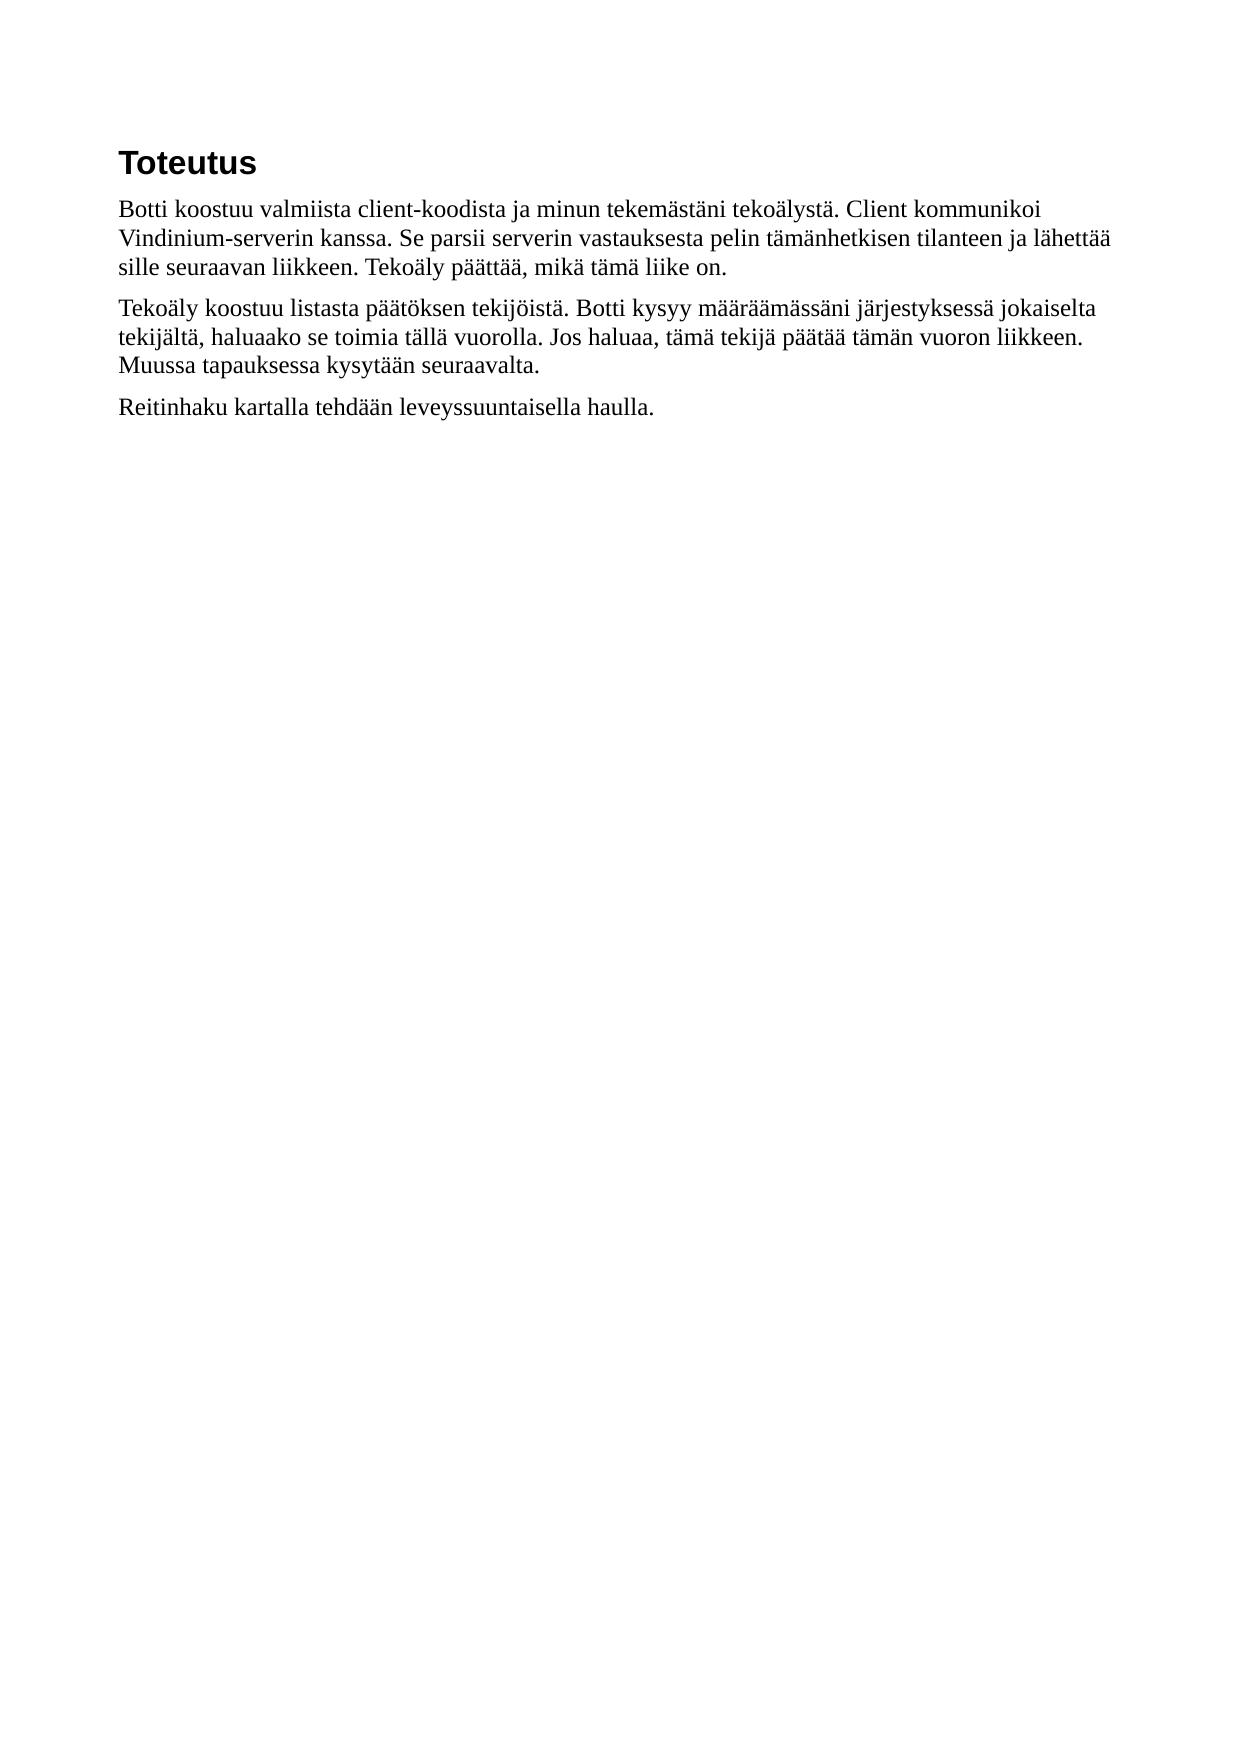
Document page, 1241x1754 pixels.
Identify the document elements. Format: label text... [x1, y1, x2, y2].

text Botti koostuu valmiista client-koodista ja minun tekemästäni tekoälystä. Client kommunikoi Vindinium-serverin kanssa. Se parsii serverin vastauksesta pelin tämänhetkisen tilanteen ja lähettää sille seuraavan liikkeen. Tekoäly päättää, mikä tämä liike on. [118, 194, 1122, 281]
subtitle Toteutus [118, 143, 1122, 182]
text Reitinhaku kartalla tehdään leveyssuuntaisella haulla. [118, 392, 1122, 421]
text Tekoäly koostuu listasta päätöksen tekijöistä. Botti kysyy määräämässäni järjestyksessä jokaiselta tekijältä, haluaako se toimia tällä vuorolla. Jos haluaa, tämä tekijä päätää tämän vuoron liikkeen. Muussa tapauksessa kysytään seuraavalta. [118, 293, 1122, 379]
